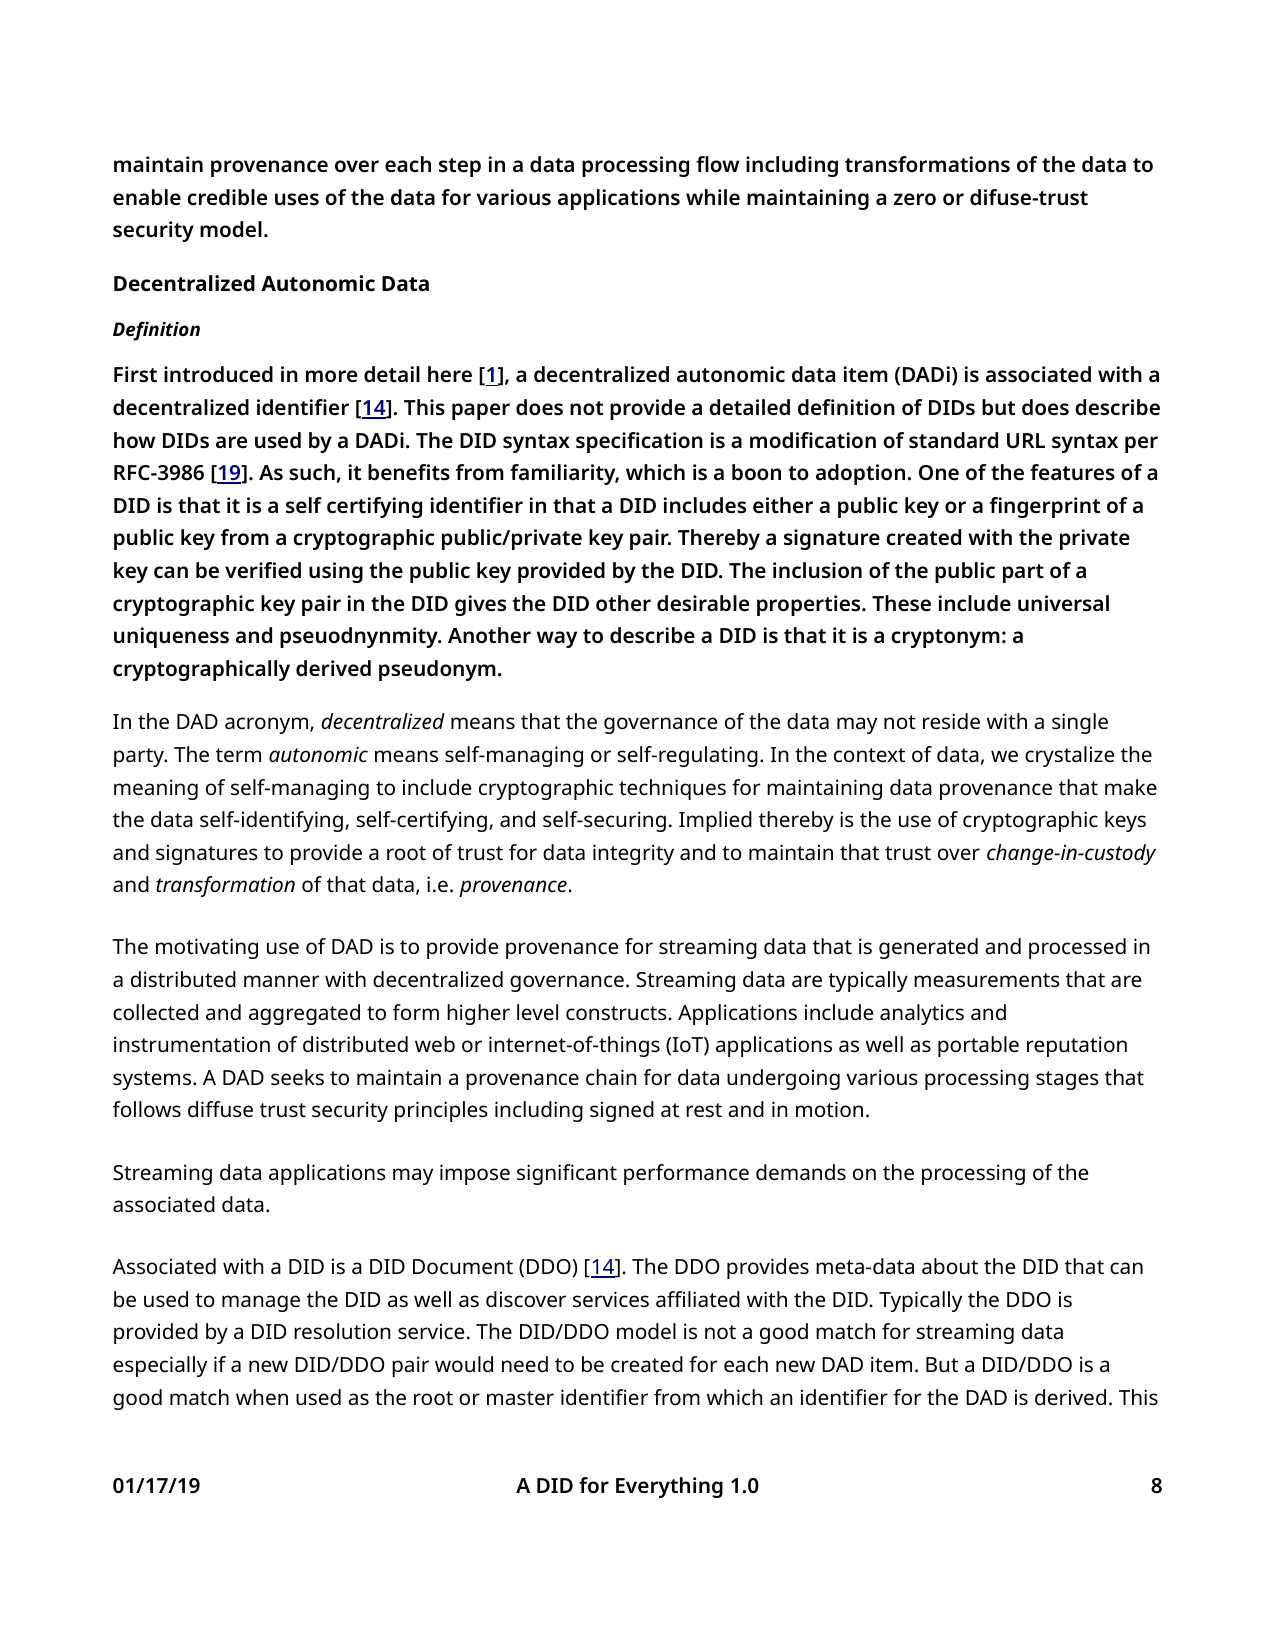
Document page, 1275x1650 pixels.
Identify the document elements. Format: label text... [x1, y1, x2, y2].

text In the DAD acronym, decentralized means that the governance of the data may not reside with a single party. The term autonomic means self-managing or self-regulating. In the context of data, we crystalize the meaning of self-managing to include cryptographic techniques for maintaining data provenance that make the data self-identifying, self-certifying, and self-securing. Implied thereby is the use of cryptographic keys and signatures to provide a root of trust for data integrity and to maintain that trust over change-in-custody and transformation of that data, i.e. provenance. [112, 707, 1162, 899]
subtitle Definition [112, 316, 1162, 342]
text Associated with a DID is a DID Document (DDO) [14]. The DDO provides meta-data about the DID that can be used to manage the DID as well as discover services affiliated with the DID. Typically the DDO is provided by a DID resolution service. The DID/DDO model is not a good match for streaming data especially if a new DID/DDO pair would need to be created for each new DAD item. But a DID/DDO is a good match when used as the root or master identifier from which an identifier for the DAD is derived. This [112, 1252, 1162, 1411]
text Streaming data applications may impose significant performance demands on the processing of the associated data. [112, 1158, 1162, 1219]
subtitle Decentralized Autonomic Data [112, 269, 1162, 297]
text The motivating use of DAD is to provide provenance for streaming data that is generated and processed in a distributed manner with decentralized governance. Streaming data are typically measurements that are collected and aggregated to form higher level constructs. Applications include analytics and instrumentation of distributed web or internet-of-things (IoT) applications as well as portable reputation systems. A DAD seeks to maintain a provenance chain for data undergoing various processing stages that follows diffuse trust security principles including signed at rest and in motion. [112, 932, 1162, 1124]
text maintain provenance over each step in a data processing flow including transformations of the data to enable credible uses of the data for various applications while maintaining a zero or difuse-trust security model. [112, 150, 1162, 244]
text First introduced in more detail here [1], a decentralized autonomic data item (DADi) is associated with a decentralized identifier [14]. This paper does not provide a detailed definition of DIDs but does describe how DIDs are used by a DADi. The DID syntax specification is a modification of standard URL syntax per RFC-3986 [19]. As such, it benefits from familiarity, which is a boon to adoption. One of the features of a DID is that it is a self certifying identifier in that a DID includes either a public key or a fingerprint of a public key from a cryptographic public/private key pair. Thereby a signature created with the private key can be verified using the public key provided by the DID. The inclusion of the public part of a cryptographic key pair in the DID gives the DID other desirable properties. These include universal uniqueness and pseuodnynmity. Another way to describe a DID is that it is a cryptonym: a cryptographically derived pseudonym. [112, 361, 1162, 682]
